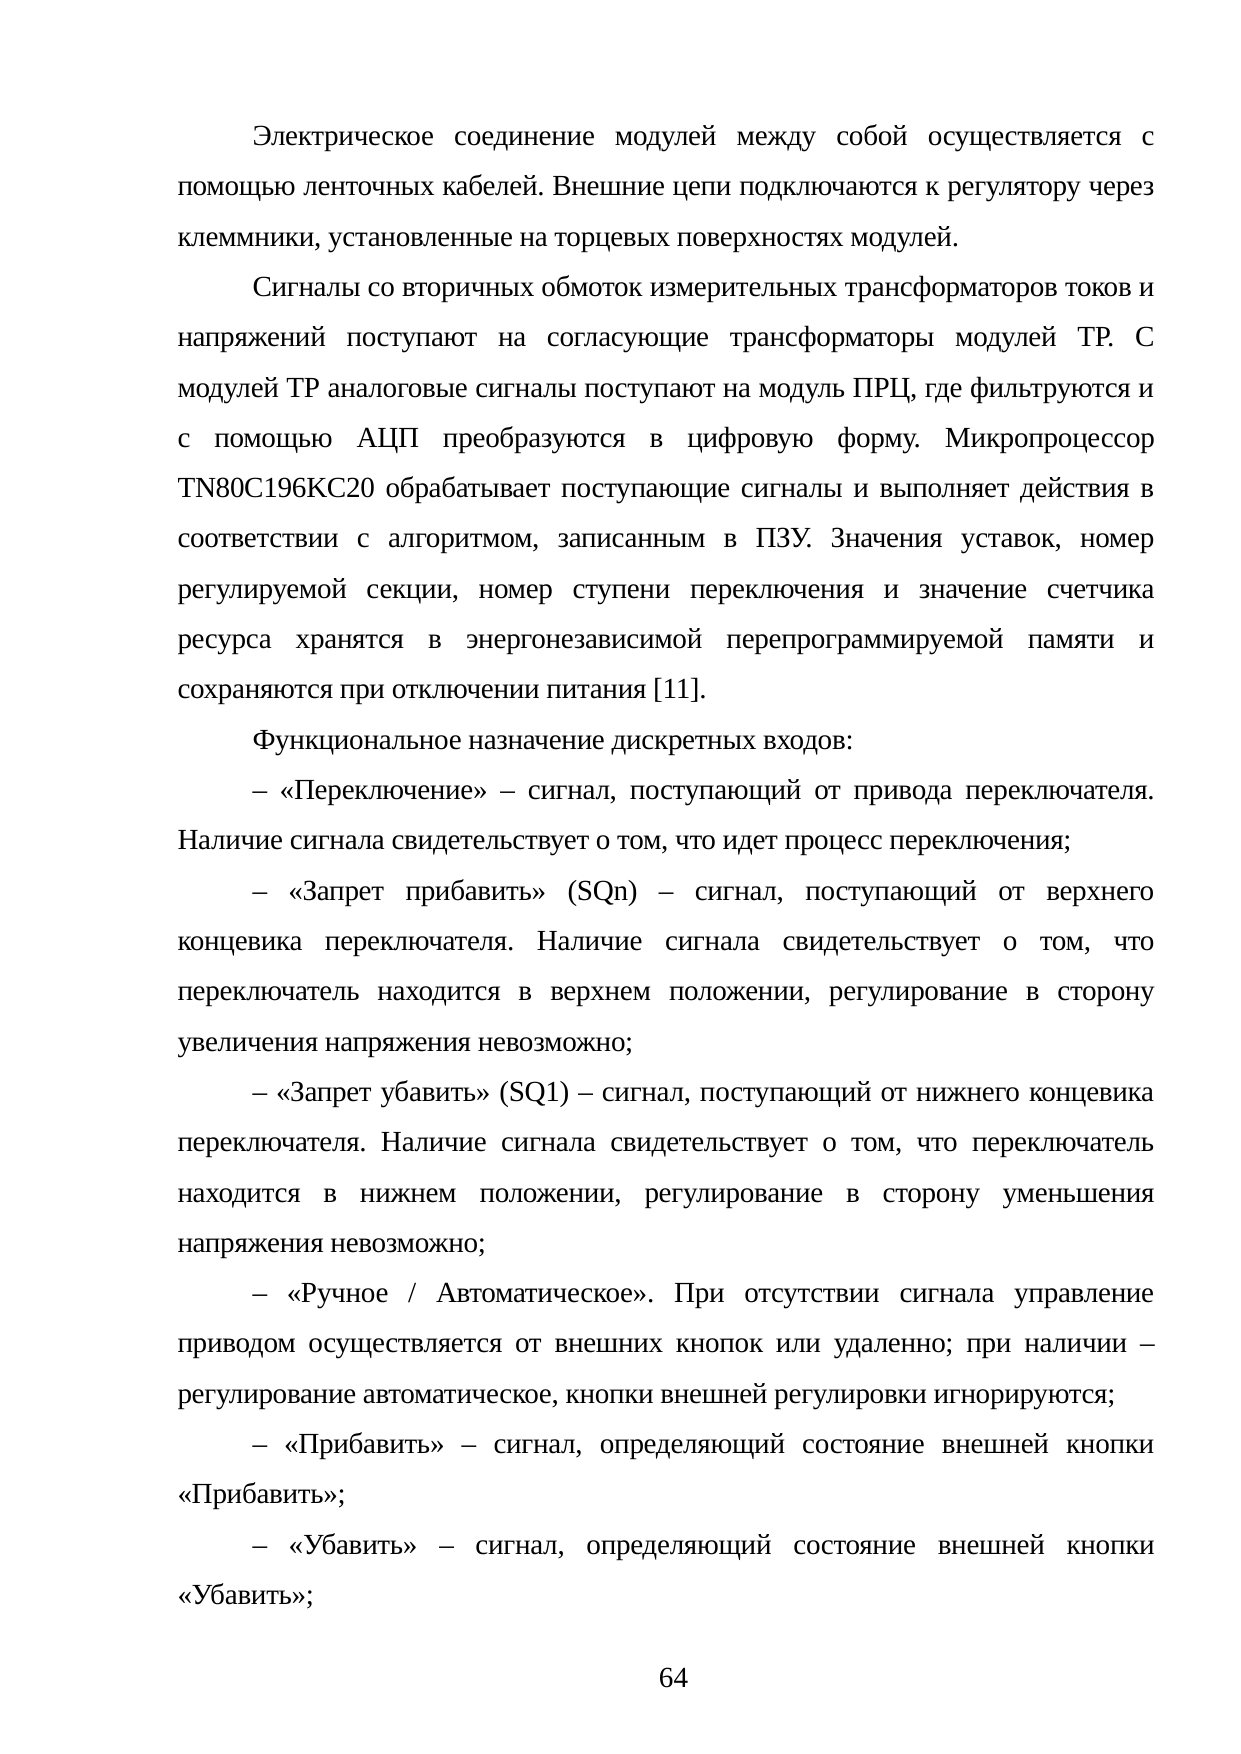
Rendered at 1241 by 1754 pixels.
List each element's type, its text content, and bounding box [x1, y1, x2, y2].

text Функциональное назначение дискретных входов: [177, 722, 1155, 755]
text – «Переключение» – сигнал, поступающий от привода переключателя. Наличие сигнала свидетельствует о том, что идет процесс переключения; [177, 772, 1155, 856]
text – «Убавить» – сигнал, определяющий состояние внешней кнопки «Убавить»; [177, 1527, 1155, 1611]
text – «Запрет убавить» (SQ1) – сигнал, поступающий от нижнего концевика переключателя. Наличие сигнала свидетельствует о том, что переключатель находится в нижнем положении, регулирование в сторону уменьшения напряжения невозможно; [177, 1074, 1155, 1258]
text Электрическое соединение модулей между собой осуществляется с помощью ленточных кабелей. Внешние цепи подключаются к регулятору через клеммники, установленные на торцевых поверхностях модулей. [177, 118, 1155, 252]
text – «Прибавить» – сигнал, определяющий состояние внешней кнопки «Прибавить»; [177, 1426, 1155, 1510]
text – «Запрет прибавить» (SQn) – сигнал, поступающий от верхнего концевика переключателя. Наличие сигнала свидетельствует о том, что переключатель находится в верхнем положении, регулирование в сторону увеличения напряжения невозможно; [177, 873, 1155, 1057]
text Сигналы со вторичных обмоток измерительных трансформаторов токов и напряжений поступают на согласующие трансформаторы модулей ТР. С модулей ТР аналоговые сигналы поступают на модуль ПРЦ, где фильтруются и с помощью АЦП преобразуются в цифровую форму. Микропроцессор TN80C196KC20 обрабатывает поступающие сигналы и выполняет действия в соответствии с алгоритмом, записанным в ПЗУ. Значения уставок, номер регулируемой секции, номер ступени переключения и значение счетчика ресурса хранятся в энергонезависимой перепрограммируемой памяти и сохраняются при отключении питания [11]. [177, 269, 1155, 705]
text – «Ручное / Автоматическое». При отсутствии сигнала управление приводом осуществляется от внешних кнопок или удаленно; при наличии – регулирование автоматическое, кнопки внешней регулировки игнорируются; [177, 1275, 1155, 1409]
